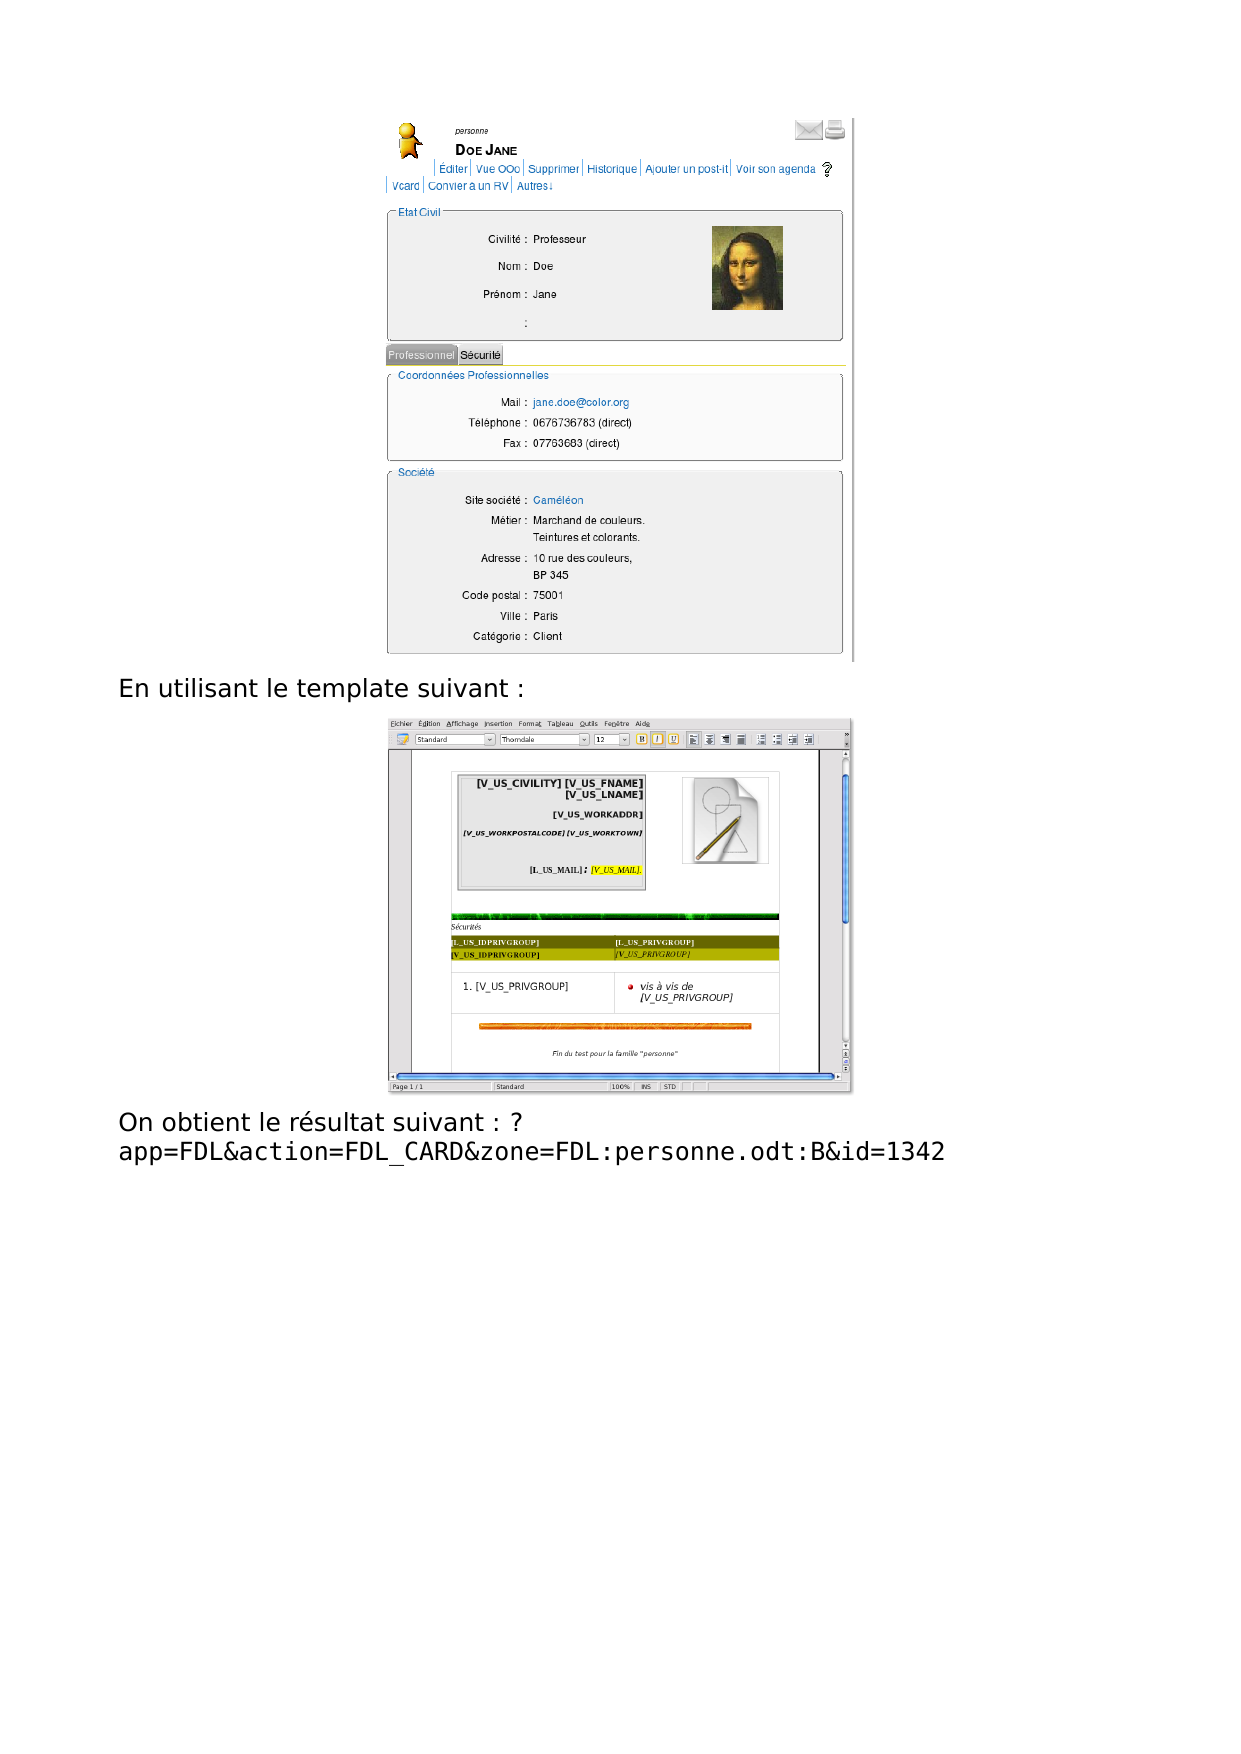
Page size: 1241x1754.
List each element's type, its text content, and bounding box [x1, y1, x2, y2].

text On obtient le résultat suivant : ?app=FDL&action=FDL_CARD&zone=FDL:personne.odt:B&id=1342 [118, 1108, 1122, 1167]
text En utilisant le template suivant : [118, 674, 1122, 703]
picture [385, 118, 855, 662]
picture [385, 716, 855, 1096]
